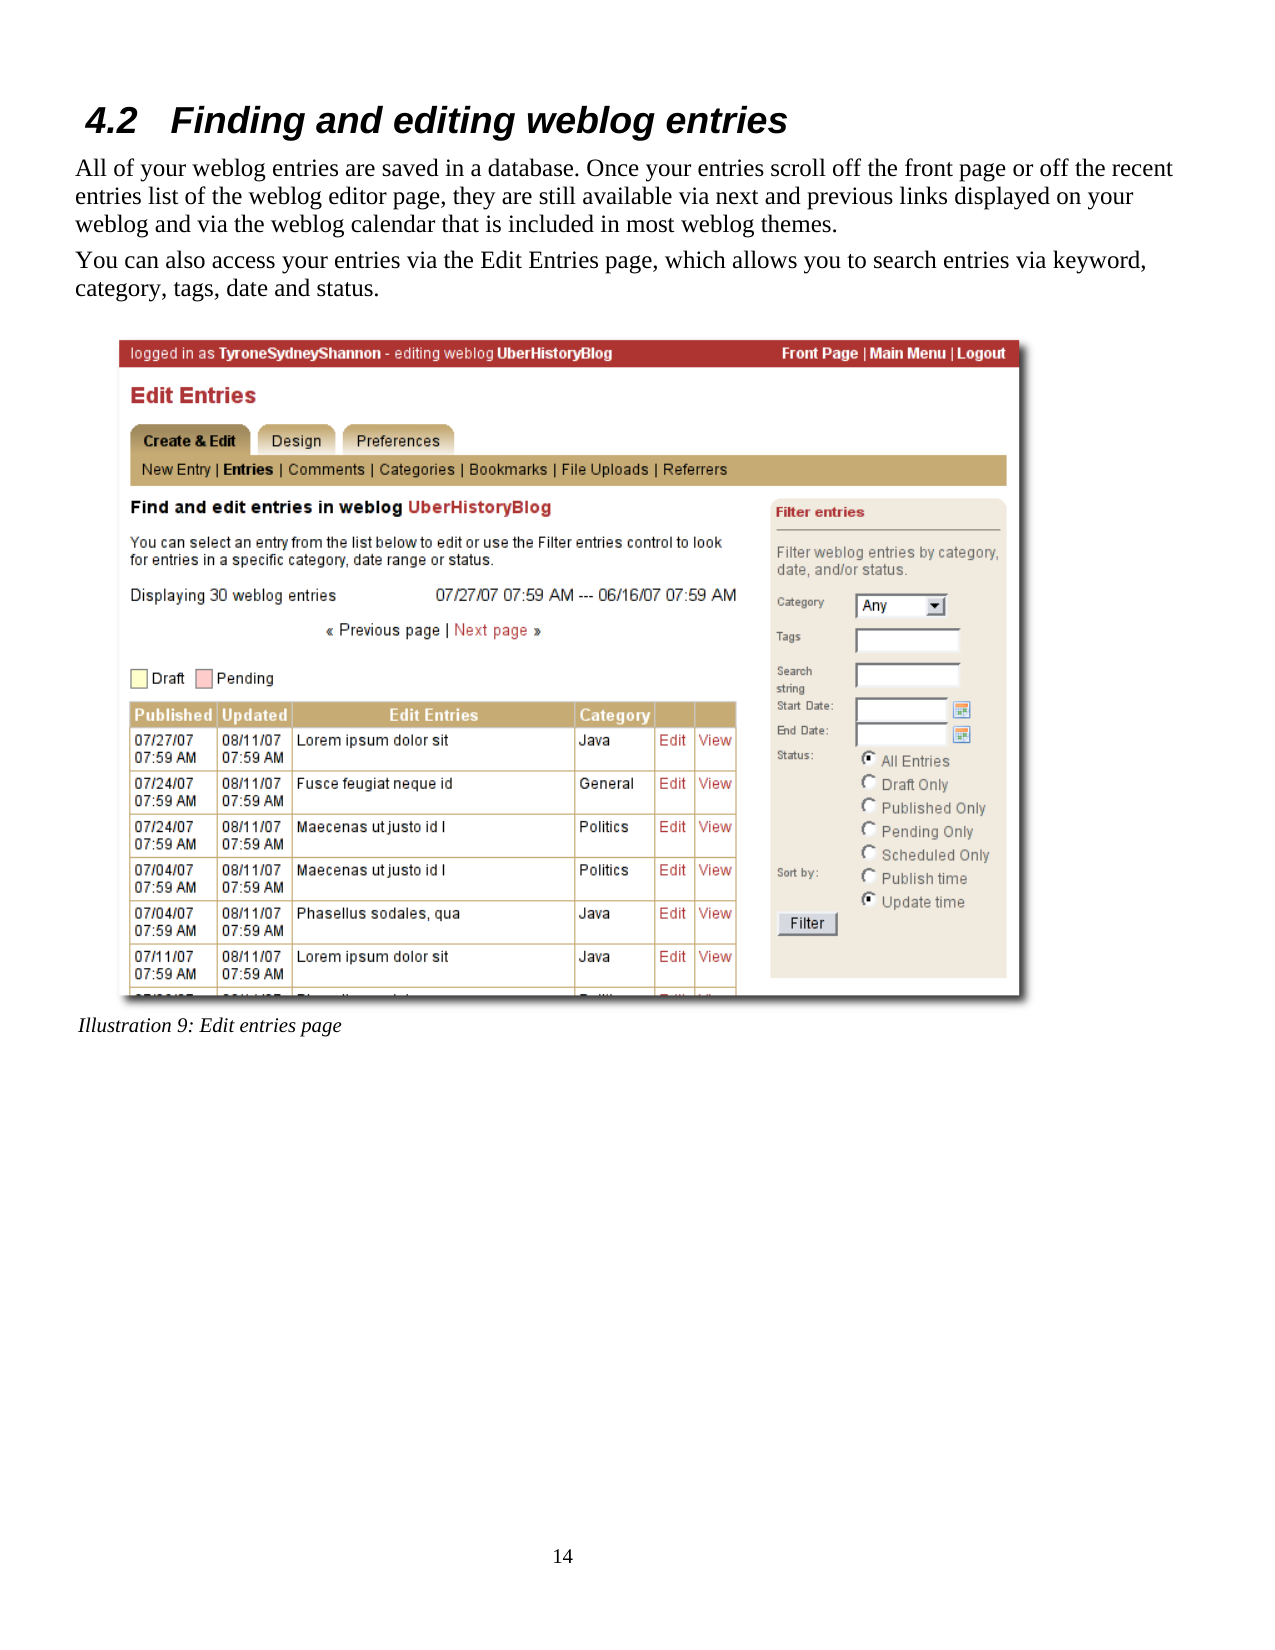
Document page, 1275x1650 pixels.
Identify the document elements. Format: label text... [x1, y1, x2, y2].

picture [113, 335, 1038, 1014]
subtitle Finding and editing weblog entries [75, 100, 1200, 142]
text All of your weblog entries are saved in a database. Once your entries scroll off the front page or off the recent entries list of the weblog editor page, they are still available via next and previous links displayed on your weblog and via the weblog calendar that is included in most weblog themes. [75, 154, 1200, 237]
text You can also access your entries via the Edit Entries page, which allows you to search entries via keyword, category, tags, date and status. [75, 246, 1200, 302]
text Illustration 9: Edit entries page [78, 336, 1069, 1037]
